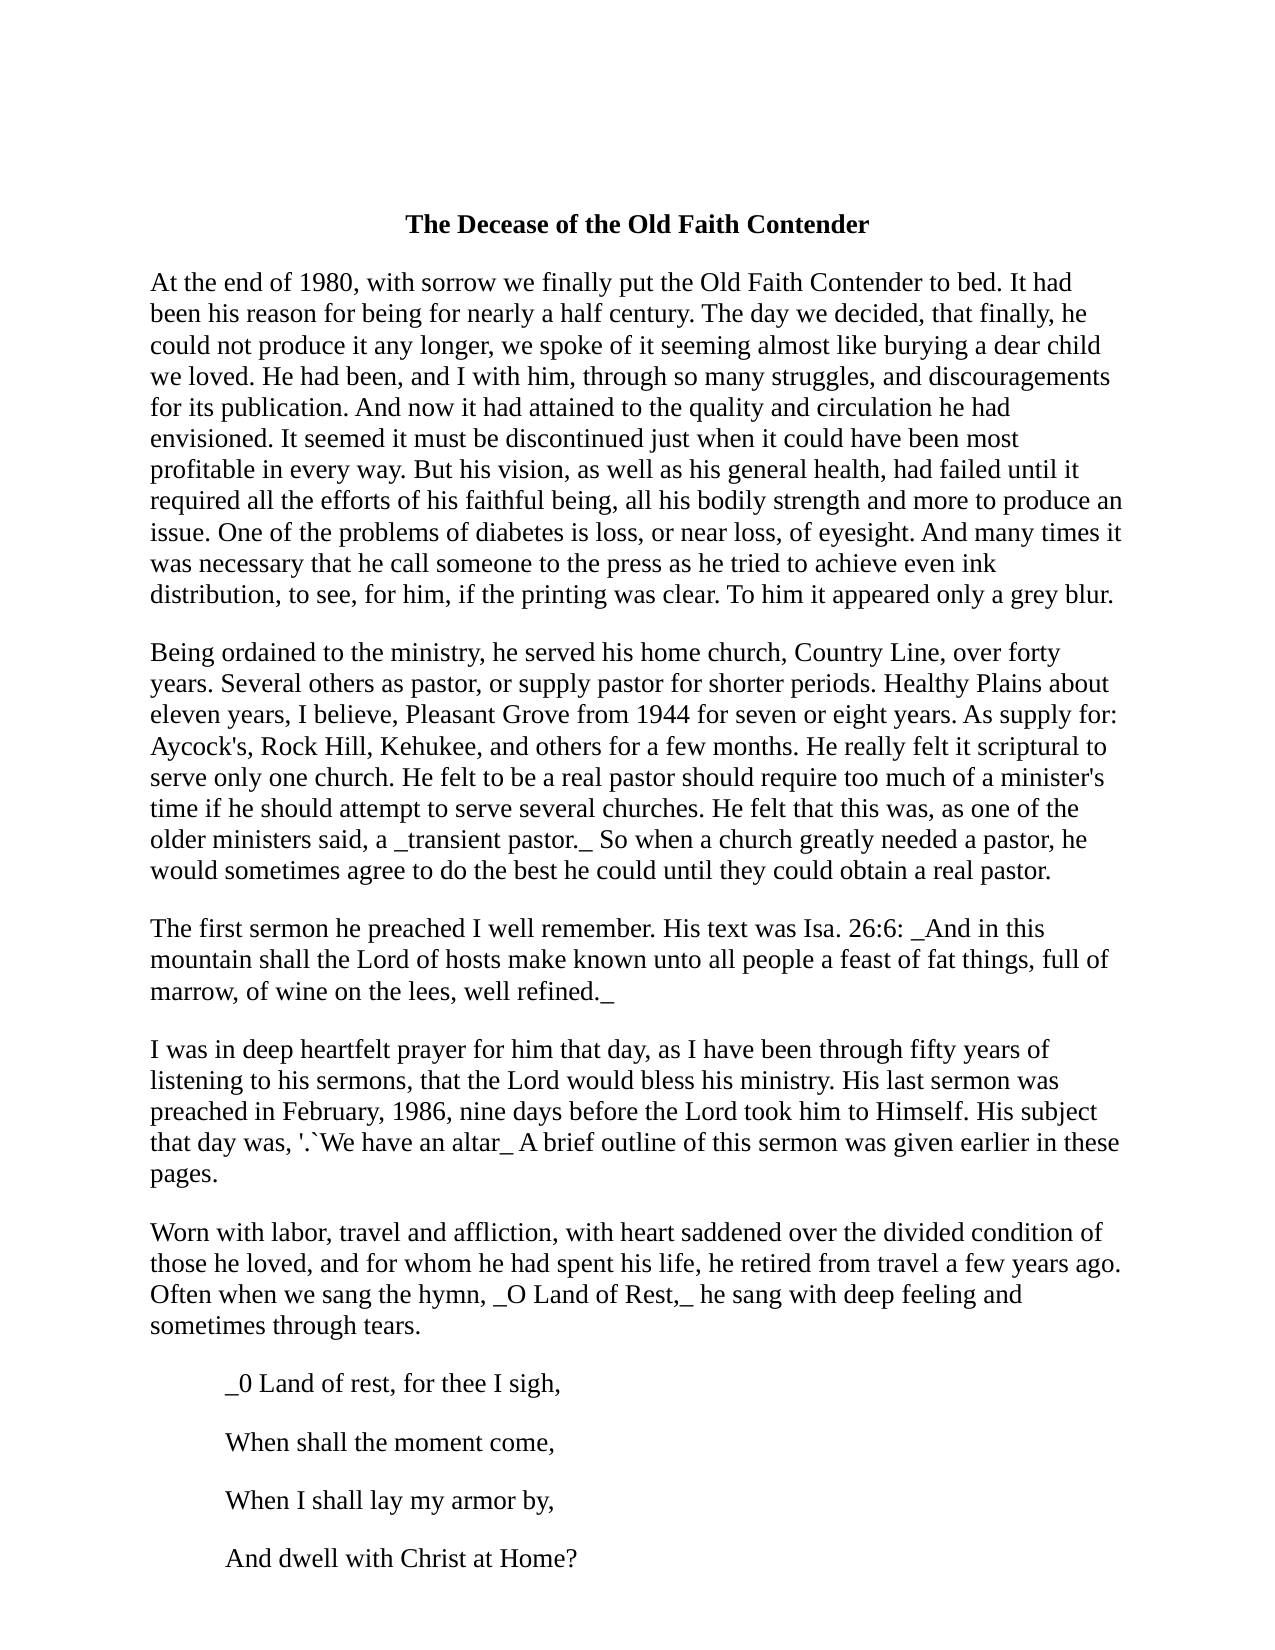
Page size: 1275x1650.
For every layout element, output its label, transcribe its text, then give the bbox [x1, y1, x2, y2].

text The first sermon he preached I well remember. His text was Isa. 26:6: _And in this mountain shall the Lord of hosts make known unto all people a feast of fat things, full of marrow, of wine on the lees, well refined._ [150, 912, 1125, 1006]
text When I shall lay my armor by, [225, 1484, 1125, 1515]
text _0 Land of rest, for thee I sigh, [225, 1367, 1125, 1398]
text Being ordained to the ministry, he served his home church, Country Line, over forty years. Several others as pastor, or supply pastor for shorter periods. Healthy Plains about eleven years, I believe, Pleasant Grove from 1944 for seven or eight years. As supply for: Aycock's, Rock Hill, Kehukee, and others for a few months. He really felt it scriptural to serve only one church. He felt to be a real pastor should require too much of a minister's time if he should attempt to serve several churches. He felt that this was, as one of the older ministers said, a _transient pastor._ So when a church greatly needed a pastor, he would sometimes agree to do the best he could until they could obtain a real pastor. [150, 636, 1125, 885]
text At the end of 1980, with sorrow we finally put the Old Faith Contender to bed. It had been his reason for being for nearly a half century. The day we decided, that finally, he could not produce it any longer, we spoke of it seeming almost like burying a dear child we loved. He had been, and I with him, through so many struggles, and discouragements for its publication. And now it had attained to the quality and circulation he had envisioned. It seemed it must be discontinued just when it could have been most profitable in every way. But his vision, as well as his general health, had failed until it required all the efforts of his faithful being, all his bodily strength and more to produce an issue. One of the problems of diabetes is loss, or near loss, of eyesight. And many times it was necessary that he call someone to the press as he tried to achieve even ink distribution, to see, for him, if the printing was clear. To him it appeared only a grey blur. [150, 266, 1125, 609]
text The Decease of the Old Faith Contender [150, 208, 1125, 239]
text I was in deep heartfelt prayer for him that day, as I have been through fifty years of listening to his sermons, that the Lord would bless his ministry. His last sermon was preached in February, 1986, nine days before the Lord took him to Himself. His subject that day was, '.`We have an altar_ A brief outline of this sermon was given earlier in these pages. [150, 1033, 1125, 1189]
text And dwell with Christ at Home? [225, 1542, 1125, 1573]
text Worn with labor, travel and affliction, with heart saddened over the divided condition of those he loved, and for whom he had spent his life, he retired from travel a few years ago. Often when we sang the hymn, _O Land of Rest,_ he sang with deep feeling and sometimes through tears. [150, 1216, 1125, 1340]
text When shall the moment come, [225, 1426, 1125, 1457]
